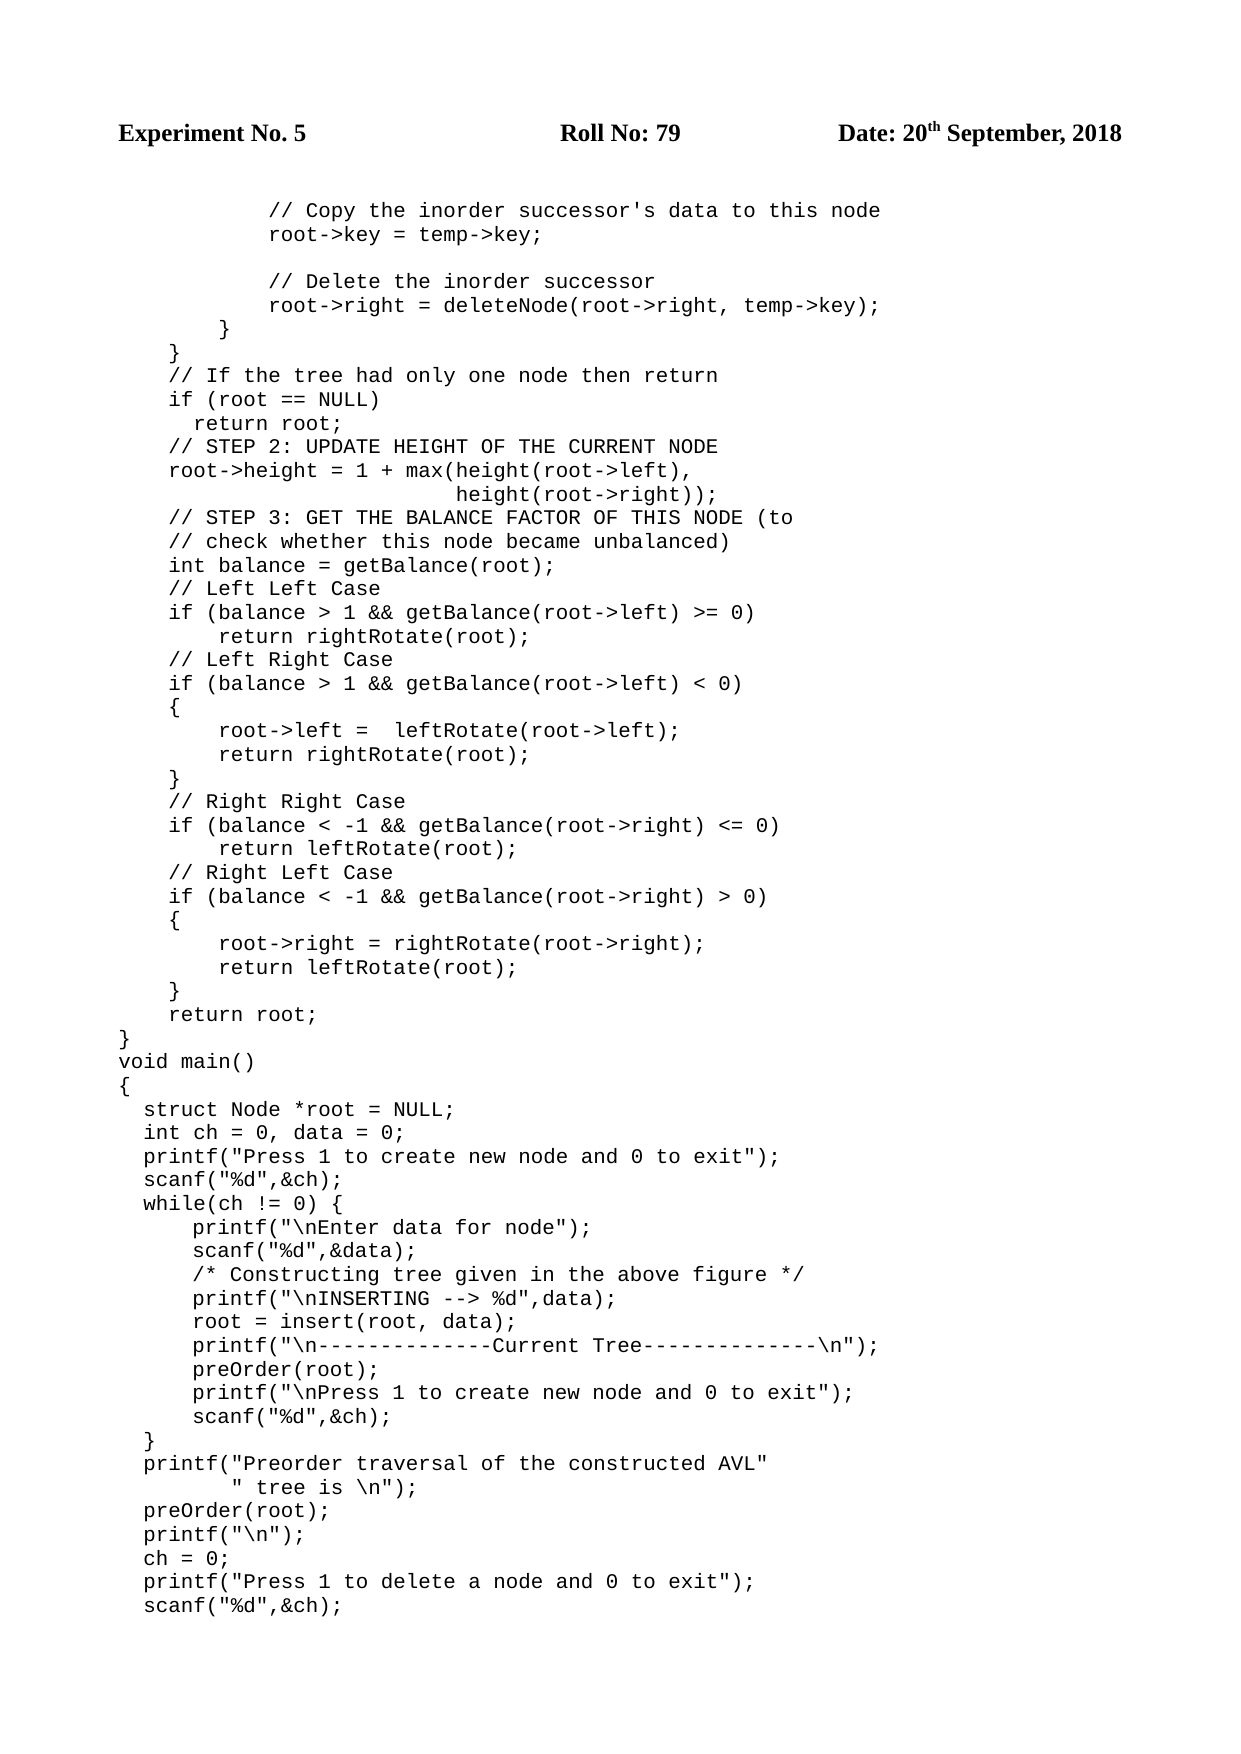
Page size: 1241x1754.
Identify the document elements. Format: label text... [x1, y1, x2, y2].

text scanf("%d",&data); [118, 1240, 1122, 1264]
text // Copy the inorder successor's data to this node [118, 200, 1122, 224]
text } [118, 1028, 1122, 1051]
text { [118, 909, 1122, 933]
text // Right Left Case [118, 862, 1122, 886]
text } [118, 980, 1122, 1004]
text // Right Right Case [118, 791, 1122, 815]
text preOrder(root); [118, 1501, 1122, 1524]
text // check whether this node became unbalanced) [118, 531, 1122, 555]
text root->height = 1 + max(height(root->left), [118, 460, 1122, 484]
text scanf("%d",&ch); [118, 1406, 1122, 1429]
text root = insert(root, data); [118, 1311, 1122, 1335]
text root->key = temp->key; [118, 224, 1122, 247]
text printf("\nPress 1 to create new node and 0 to exit"); [118, 1382, 1122, 1406]
text height(root->right)); [118, 484, 1122, 507]
text if (balance > 1 && getBalance(root->left) < 0) [118, 673, 1122, 697]
text return leftRotate(root); [118, 957, 1122, 980]
text } [118, 342, 1122, 366]
text if (balance > 1 && getBalance(root->left) >= 0) [118, 602, 1122, 626]
text return rightRotate(root); [118, 626, 1122, 649]
text " tree is \n"); [118, 1477, 1122, 1501]
text scanf("%d",&ch); [118, 1595, 1122, 1619]
text int balance = getBalance(root); [118, 555, 1122, 578]
text // Left Left Case [118, 578, 1122, 602]
text // If the tree had only one node then return [118, 366, 1122, 389]
text struct Node *root = NULL; [118, 1098, 1122, 1122]
text return root; [118, 1004, 1122, 1028]
text return leftRotate(root); [118, 838, 1122, 862]
text if (balance < -1 && getBalance(root->right) > 0) [118, 886, 1122, 909]
text printf("Press 1 to delete a node and 0 to exit"); [118, 1571, 1122, 1595]
text printf("Press 1 to create new node and 0 to exit"); [118, 1146, 1122, 1169]
text preOrder(root); [118, 1359, 1122, 1382]
text { [118, 1075, 1122, 1098]
text return root; [118, 413, 1122, 436]
text /* Constructing tree given in the above figure */ [118, 1264, 1122, 1288]
text printf("\n--------------Current Tree--------------\n"); [118, 1335, 1122, 1359]
text } [118, 767, 1122, 791]
text // Delete the inorder successor [118, 271, 1122, 294]
text void main() [118, 1051, 1122, 1075]
text scanf("%d",&ch); [118, 1169, 1122, 1193]
text if (root == NULL) [118, 389, 1122, 413]
text int ch = 0, data = 0; [118, 1122, 1122, 1146]
text // STEP 3: GET THE BALANCE FACTOR OF THIS NODE (to [118, 507, 1122, 531]
text // STEP 2: UPDATE HEIGHT OF THE CURRENT NODE [118, 436, 1122, 460]
text { [118, 697, 1122, 720]
text printf("Preorder traversal of the constructed AVL" [118, 1453, 1122, 1477]
text printf("\n"); [118, 1524, 1122, 1548]
text while(ch != 0) { [118, 1193, 1122, 1217]
text root->right = rightRotate(root->right); [118, 933, 1122, 957]
text printf("\nEnter data for node"); [118, 1217, 1122, 1240]
text // Left Right Case [118, 649, 1122, 673]
text root->left = leftRotate(root->left); [118, 720, 1122, 744]
text return rightRotate(root); [118, 744, 1122, 767]
text root->right = deleteNode(root->right, temp->key); [118, 294, 1122, 318]
text ch = 0; [118, 1548, 1122, 1571]
text } [118, 318, 1122, 342]
text if (balance < -1 && getBalance(root->right) <= 0) [118, 815, 1122, 838]
text printf("\nINSERTING --> %d",data); [118, 1288, 1122, 1311]
text } [118, 1429, 1122, 1453]
